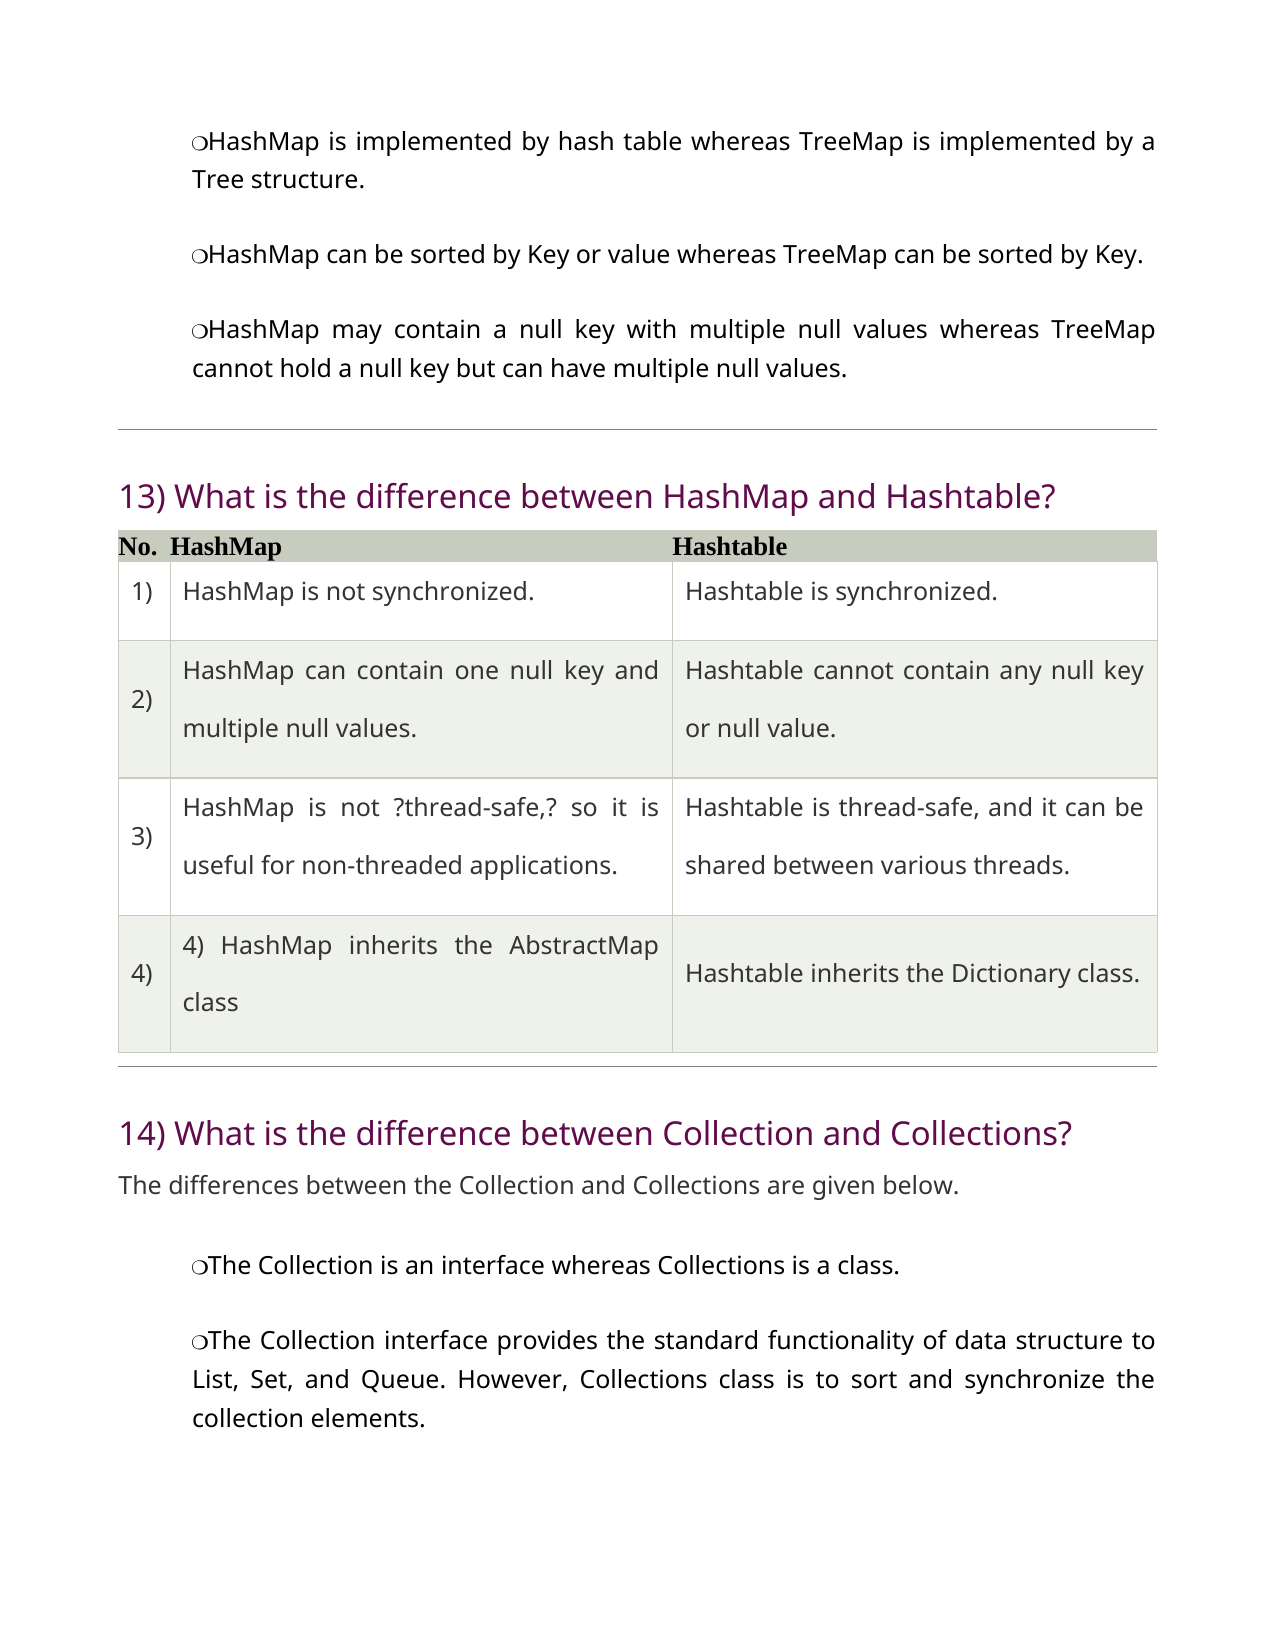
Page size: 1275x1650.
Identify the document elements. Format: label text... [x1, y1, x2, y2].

table_cell HashMap can contain one null key and multiple null values. [171, 641, 672, 777]
table_cell Hashtable inherits the Dictionary class. [673, 916, 1157, 1052]
list HashMap can be sorted by Key or value whereas TreeMap can be sorted by Key. [118, 232, 1157, 271]
table_cell HashMap is not synchronized. [171, 562, 672, 640]
list The Collection is an interface whereas Collections is a class. [118, 1243, 1157, 1282]
table_header No. [118, 530, 170, 561]
table_cell Hashtable cannot contain any null key or null value. [673, 641, 1157, 777]
table_cell HashMap is not ?thread-safe,? so it is useful for non-threaded applications. [171, 779, 672, 915]
table_header Hashtable [672, 530, 1157, 561]
table_cell 2) [119, 641, 170, 777]
list HashMap is implemented by hash table whereas TreeMap is implemented by a Tree structure. [118, 118, 1157, 196]
list The Collection interface provides the standard functionality of data structure to List, Set, and Queue. However, Collections class is to sort and synchronize the collection elements. [118, 1318, 1157, 1435]
table_header HashMap [170, 530, 672, 561]
table_cell 3) [119, 779, 170, 915]
table_cell 4) [119, 916, 170, 1052]
table_cell 4) HashMap inherits the AbstractMap class [171, 916, 672, 1052]
table_cell Hashtable is thread-safe, and it can be shared between various threads. [673, 779, 1157, 915]
table_cell Hashtable is synchronized. [673, 562, 1157, 640]
list HashMap may contain a null key with multiple null values whereas TreeMap cannot hold a null key but can have multiple null values. [118, 307, 1157, 385]
text The differences between the Collection and Collections are given below. [118, 1168, 1157, 1202]
table_cell 1) [119, 562, 170, 640]
subtitle 13) What is the difference between HashMap and Hashtable? [118, 473, 1157, 518]
subtitle 14) What is the difference between Collection and Collections? [118, 1111, 1157, 1155]
